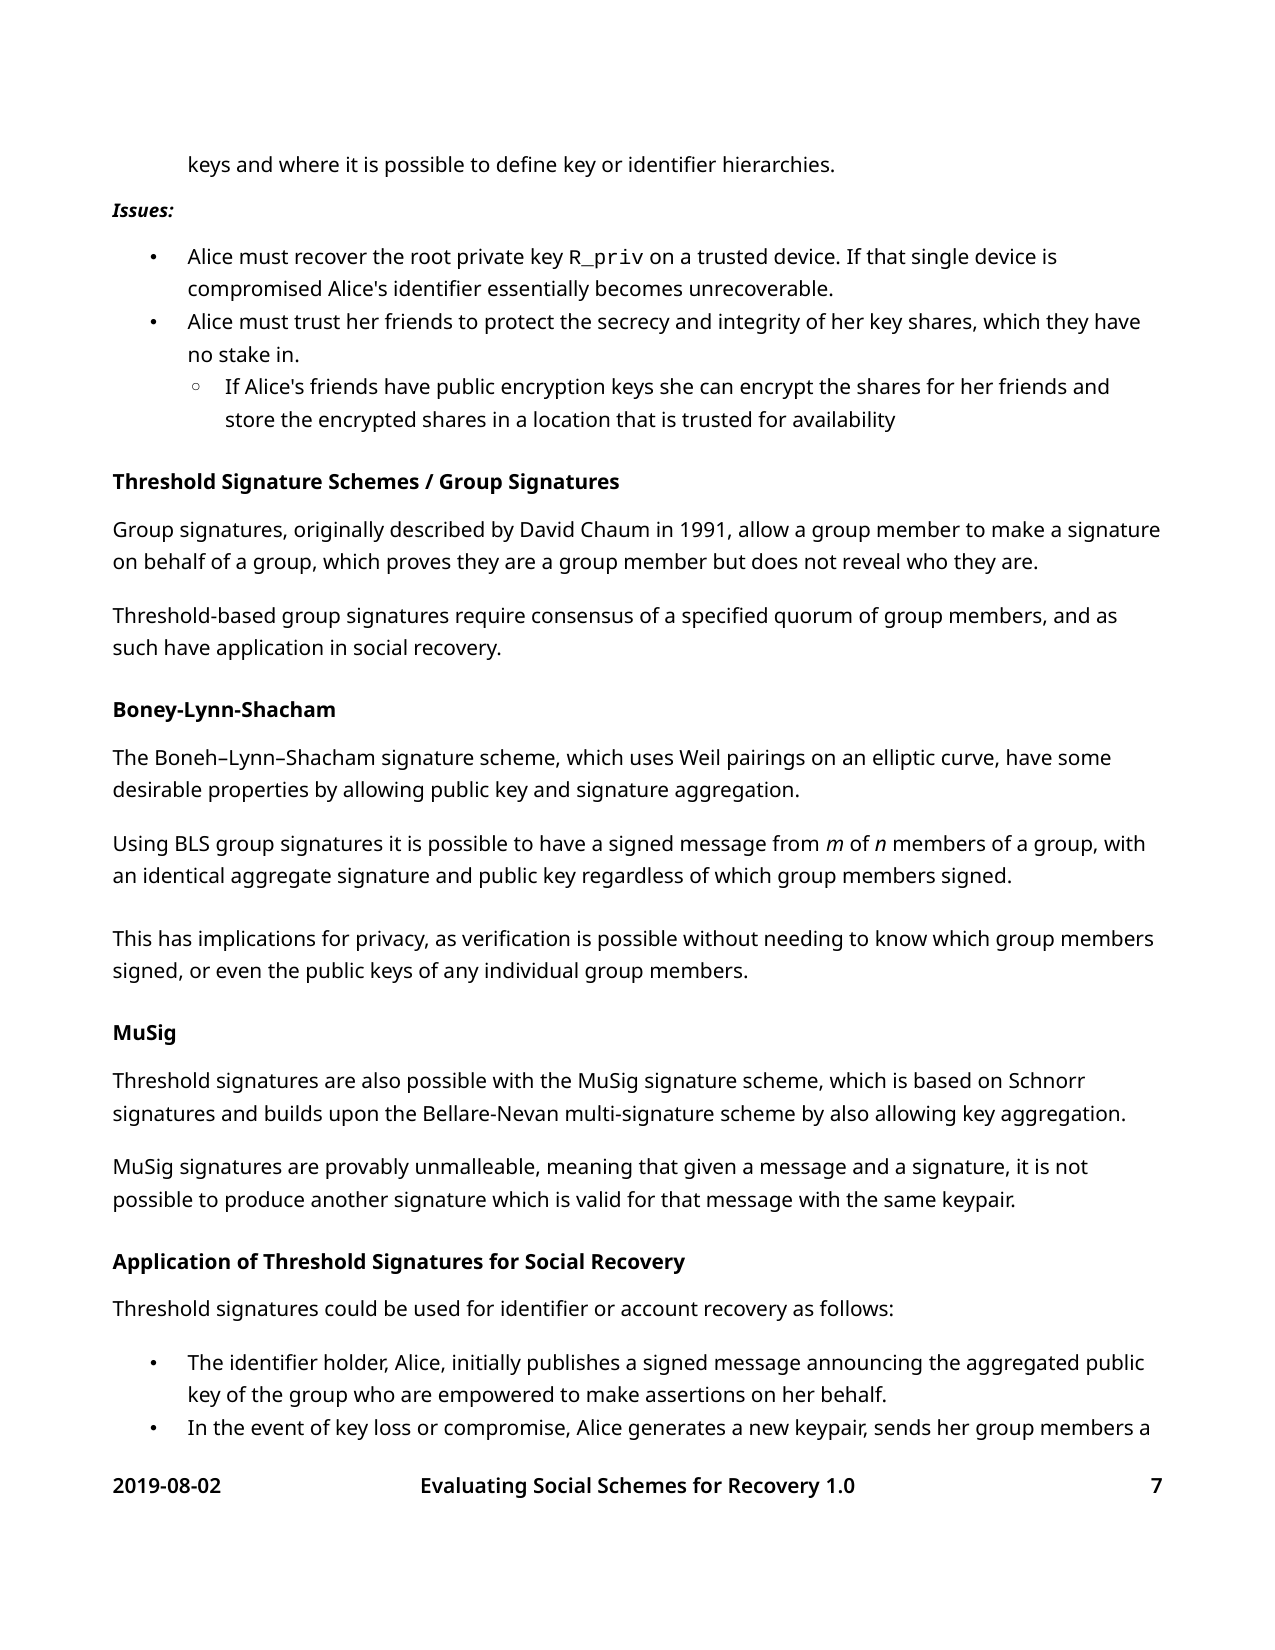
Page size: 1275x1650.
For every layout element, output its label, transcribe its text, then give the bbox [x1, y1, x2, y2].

text Threshold-based group signatures require consensus of a specified quorum of group members, and as such have application in social recovery. [112, 601, 1162, 662]
list Alice must recover the root private key R_priv on a trusted device. If that single device is compromised Alice's identifier essentially becomes unrecoverable. [150, 242, 1162, 303]
subtitle MuSig [112, 1018, 1162, 1047]
list Alice must trust her friends to protect the secrecy and integrity of her key shares, which they have no stake in. [150, 307, 1162, 368]
subtitle Issues: [112, 198, 1162, 223]
list The identifier holder, Alice, initially publishes a signed message announcing the aggregated public key of the group who are empowered to make assertions on her behalf. [150, 1348, 1162, 1409]
subtitle Boney-Lynn-Shacham [112, 695, 1162, 724]
list In the event of key loss or compromise, Alice generates a new keypair, sends her group members a [150, 1413, 1162, 1441]
text Using BLS group signatures it is possible to have a signed message from m of n members of a group, with an identical aggregate signature and public key regardless of which group members signed. [112, 829, 1162, 890]
list keys and where it is possible to define key or identifier hierarchies. [150, 150, 1162, 178]
text The Boneh–Lynn–Shacham signature scheme, which uses Weil pairings on an elliptic curve, have some desirable properties by allowing public key and signature aggregation. [112, 743, 1162, 804]
subtitle Application of Threshold Signatures for Social Recovery [112, 1247, 1162, 1275]
list If Alice's friends have public encryption keys she can encrypt the shares for her friends and store the encrypted shares in a location that is trusted for availability [187, 372, 1162, 433]
text MuSig signatures are provably unmalleable, meaning that given a message and a signature, it is not possible to produce another signature which is valid for that message with the same keypair. [112, 1152, 1162, 1213]
subtitle Threshold Signature Schemes / Group Signatures [112, 467, 1162, 496]
text Group signatures, originally described by David Chaum in 1991, allow a group member to make a signature on behalf of a group, which proves they are a group member but does not reveal who they are. [112, 515, 1162, 576]
text Threshold signatures are also possible with the MuSig signature scheme, which is based on Schnorr signatures and builds upon the Bellare-Nevan multi-signature scheme by also allowing key aggregation. [112, 1066, 1162, 1127]
text This has implications for privacy, as verification is possible without needing to know which group members signed, or even the public keys of any individual group members. [112, 924, 1162, 985]
text Threshold signatures could be used for identifier or account recovery as follows: [112, 1294, 1162, 1323]
